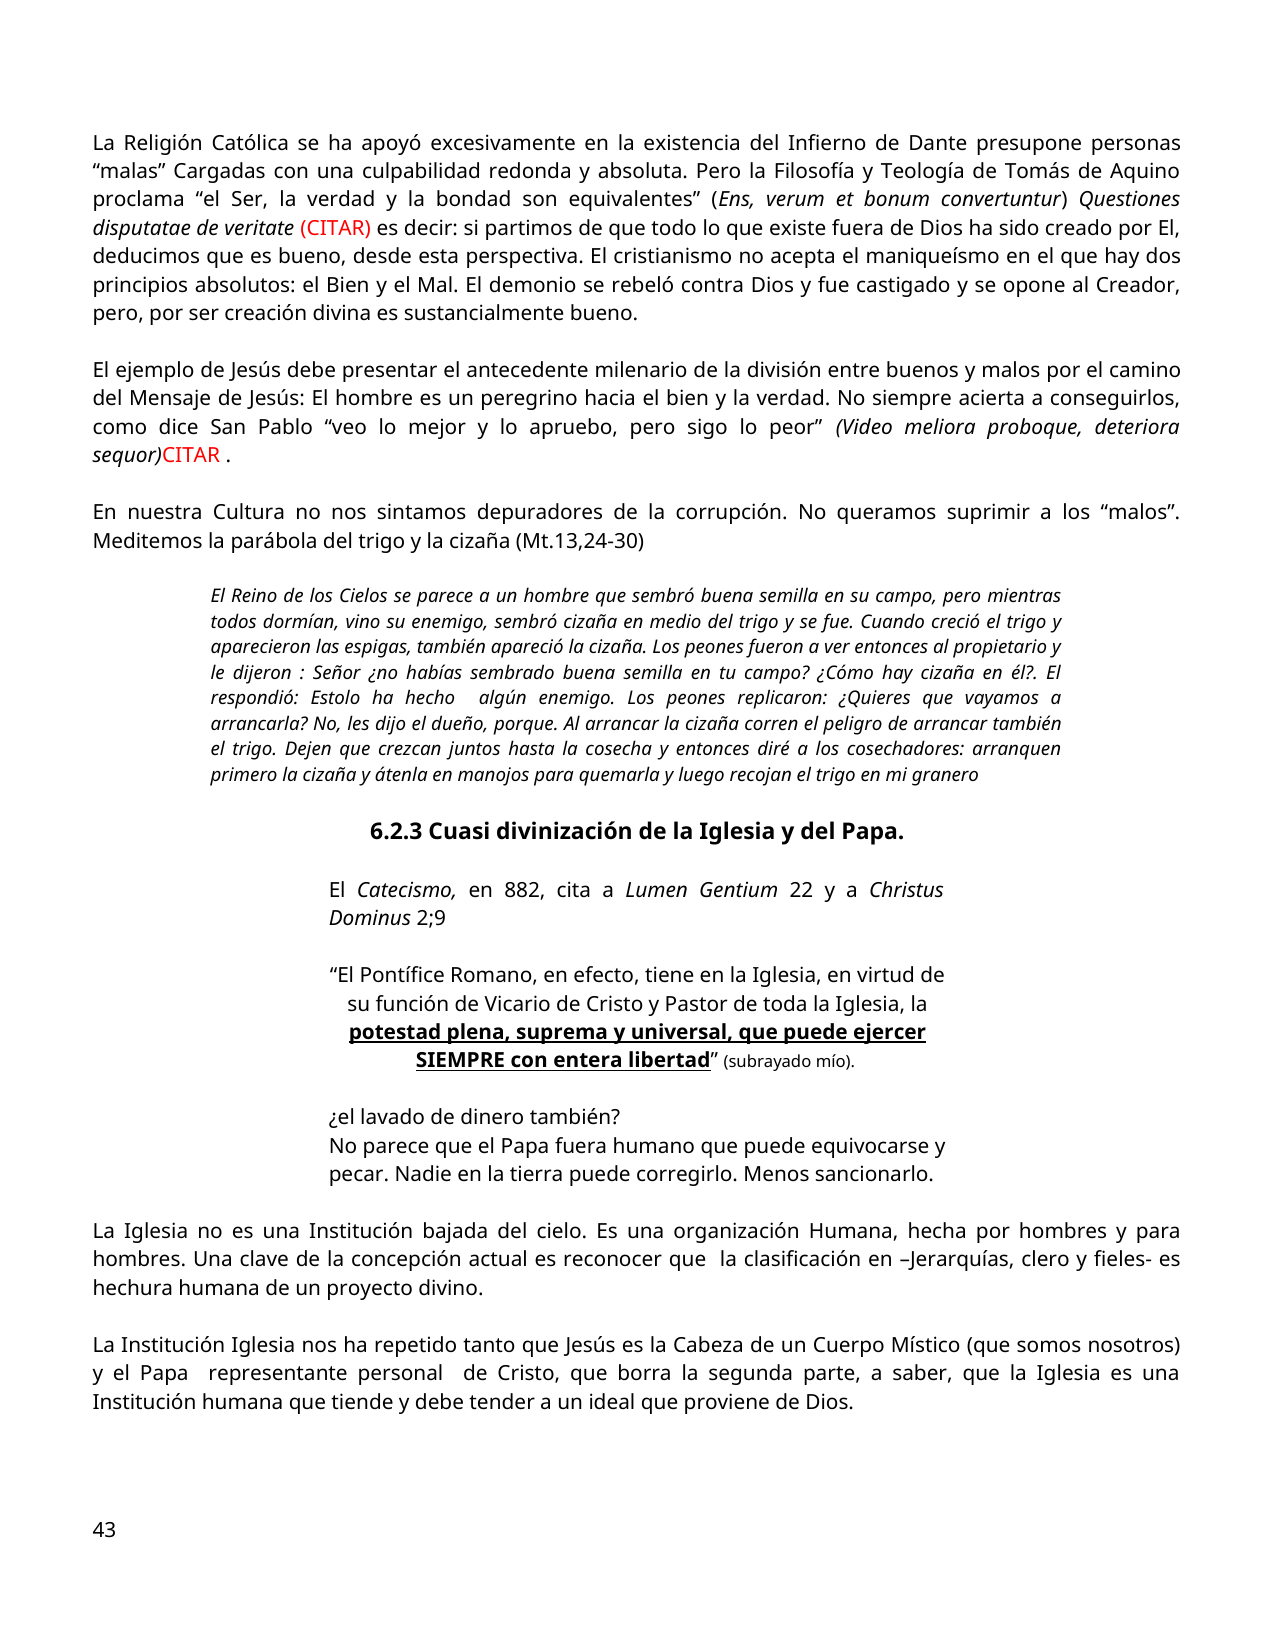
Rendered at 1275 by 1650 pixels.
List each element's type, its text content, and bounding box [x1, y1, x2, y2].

text “El Pontífice Romano, en efecto, tiene en la Iglesia, en virtud de su función de Vicario de Cristo y Pastor de toda la Iglesia, la potestad plena, suprema y universal, que puede ejercer SIEMPRE con entera libertad” (subrayado mío). [328, 960, 946, 1074]
text No parece que el Papa fuera humano que puede equivocarse y pecar. Nadie en la tierra puede corregirlo. Menos sancionarlo. [328, 1131, 946, 1188]
text El ejemplo de Jesús debe presentar el antecedente milenario de la división entre buenos y malos por el camino del Mensaje de Jesús: El hombre es un peregrino hacia el bien y la verdad. No siempre acierta a conseguirlos, como dice San Pablo “veo lo mejor y lo apruebo, pero sigo lo peor” (Video meliora proboque, deteriora sequor)CITAR . [92, 355, 1182, 469]
text En nuestra Cultura no nos sintamos depuradores de la corrupción. No queramos suprimir a los “malos”. Meditemos la parábola del trigo y la cizaña (Mt.13,24-30) [92, 497, 1182, 554]
subtitle 6.2.3 Cuasi divinización de la Iglesia y del Papa. [269, 815, 1005, 846]
text ¿el lavado de dinero también? [328, 1102, 946, 1131]
text El Reino de los Cielos se parece a un hombre que sembró buena semilla en su campo, pero mientras todos dormían, vino su enemigo, sembró cizaña en medio del trigo y se fue. Cuando creció el trigo y aparecieron las espigas, también apareció la cizaña. Los peones fueron a ver entonces al propietario y le dijeron : Señor ¿no habías sembrado buena semilla en tu campo? ¿Cómo hay cizaña en él?. El respondió: Estolo ha hecho algún enemigo. Los peones replicaron: ¿Quieres que vayamos a arrancarla? No, les dijo el dueño, porque. Al arrancar la cizaña corren el peligro de arrancar también el trigo. Dejen que crezcan juntos hasta la cosecha y entonces diré a los cosechadores: arranquen primero la cizaña y átenla en manojos para quemarla y luego recojan el trigo en mi granero [210, 583, 1064, 787]
text La Religión Católica se ha apoyó excesivamente en la existencia del Infierno de Dante presupone personas “malas” Cargadas con una culpabilidad redonda y absoluta. Pero la Filosofía y Teología de Tomás de Aquino proclama “el Ser, la verdad y la bondad son equivalentes” (Ens, verum et bonum convertuntur) Questiones disputatae de veritate (CITAR) es decir: si partimos de que todo lo que existe fuera de Dios ha sido creado por El, deducimos que es bueno, desde esta perspectiva. El cristianismo no acepta el maniqueísmo en el que hay dos principios absolutos: el Bien y el Mal. El demonio se rebeló contra Dios y fue castigado y se opone al Creador, pero, por ser creación divina es sustancialmente bueno. [92, 128, 1182, 327]
text La Institución Iglesia nos ha repetido tanto que Jesús es la Cabeza de un Cuerpo Místico (que somos nosotros) y el Papa representante personal de Cristo, que borra la segunda parte, a saber, que la Iglesia es una Institución humana que tiende y debe tender a un ideal que proviene de Dios. [92, 1330, 1182, 1415]
text El Catecismo, en 882, cita a Lumen Gentium 22 y a Christus Dominus 2;9 [328, 875, 946, 932]
text La Iglesia no es una Institución bajada del cielo. Es una organización Humana, hecha por hombres y para hombres. Una clave de la concepción actual es reconocer que la clasificación en –Jerarquías, clero y fieles- es hechura humana de un proyecto divino. [92, 1216, 1182, 1301]
